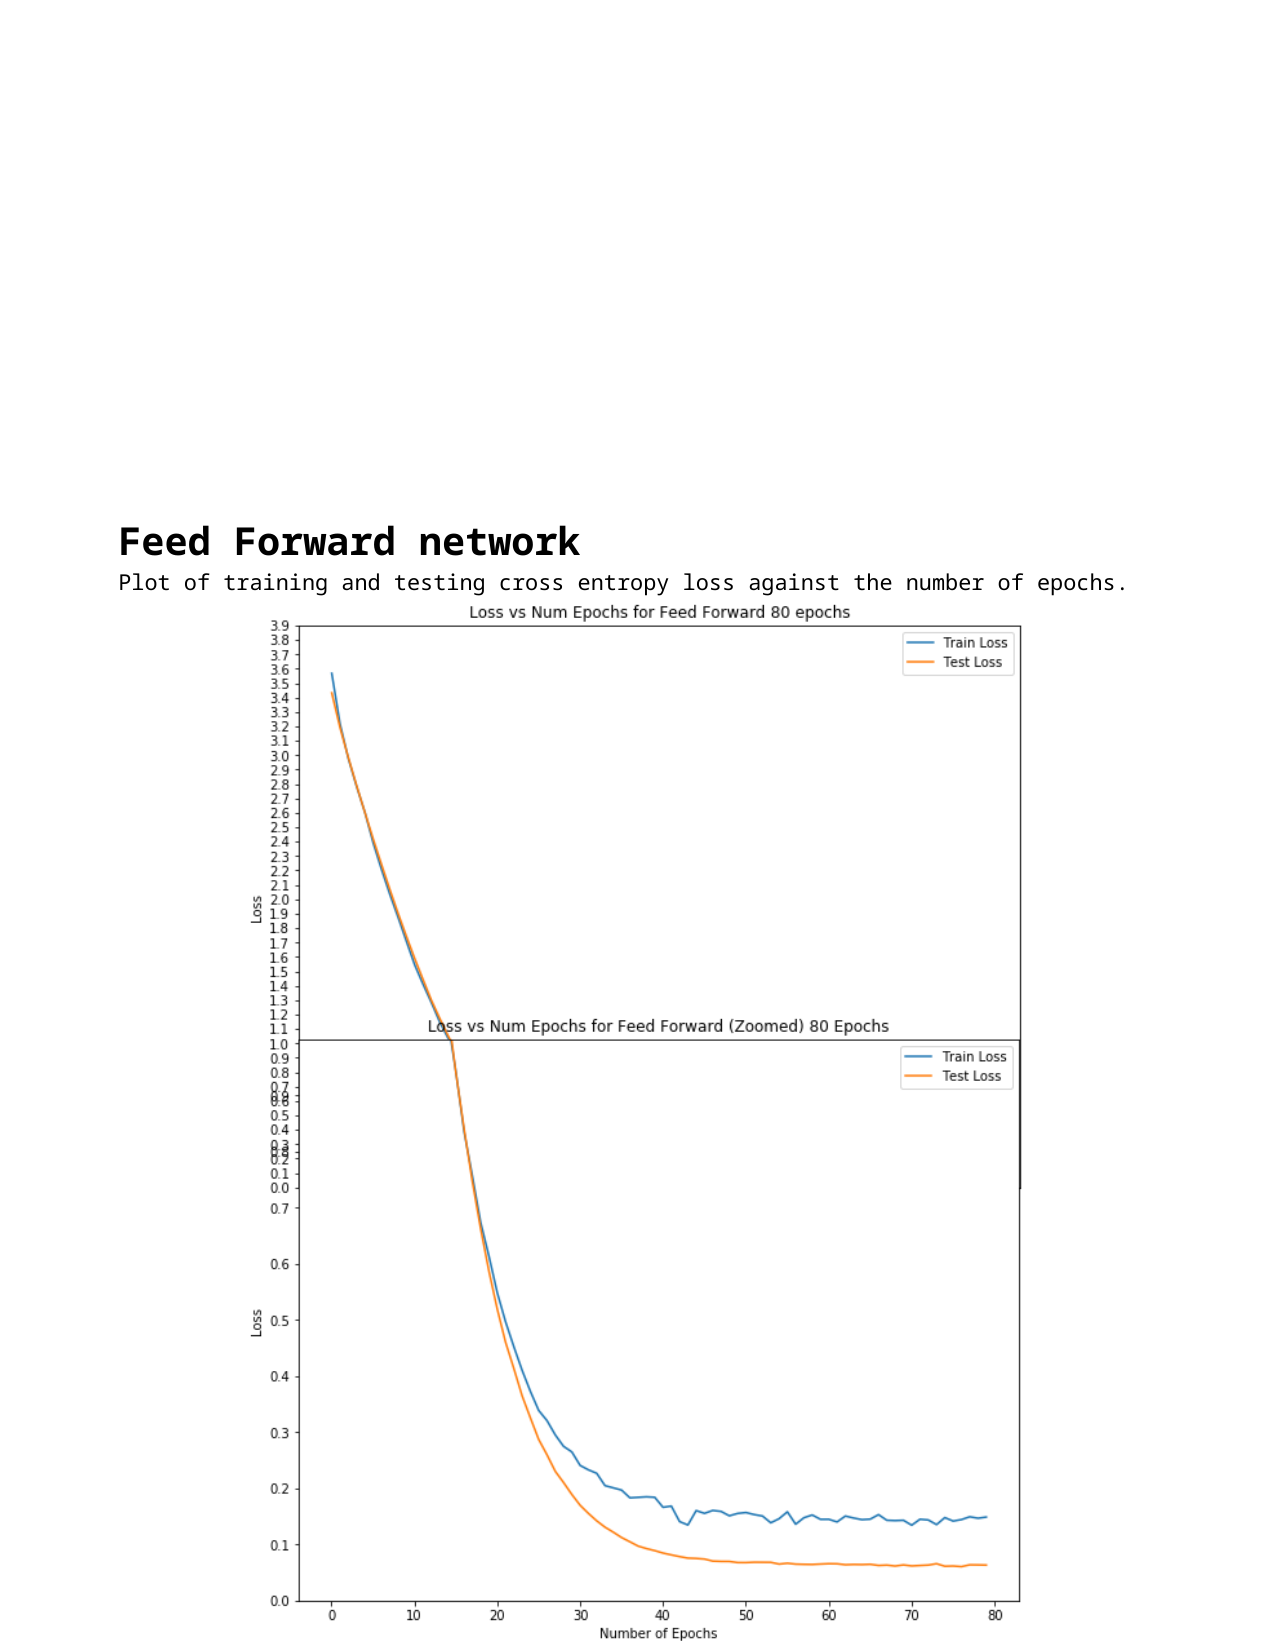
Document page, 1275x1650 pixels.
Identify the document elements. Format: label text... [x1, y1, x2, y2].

text Feed Forward network [118, 514, 1157, 566]
text Plot of training and testing cross entropy loss against the number of epochs. [118, 566, 1157, 596]
picture [242, 596, 1033, 1650]
